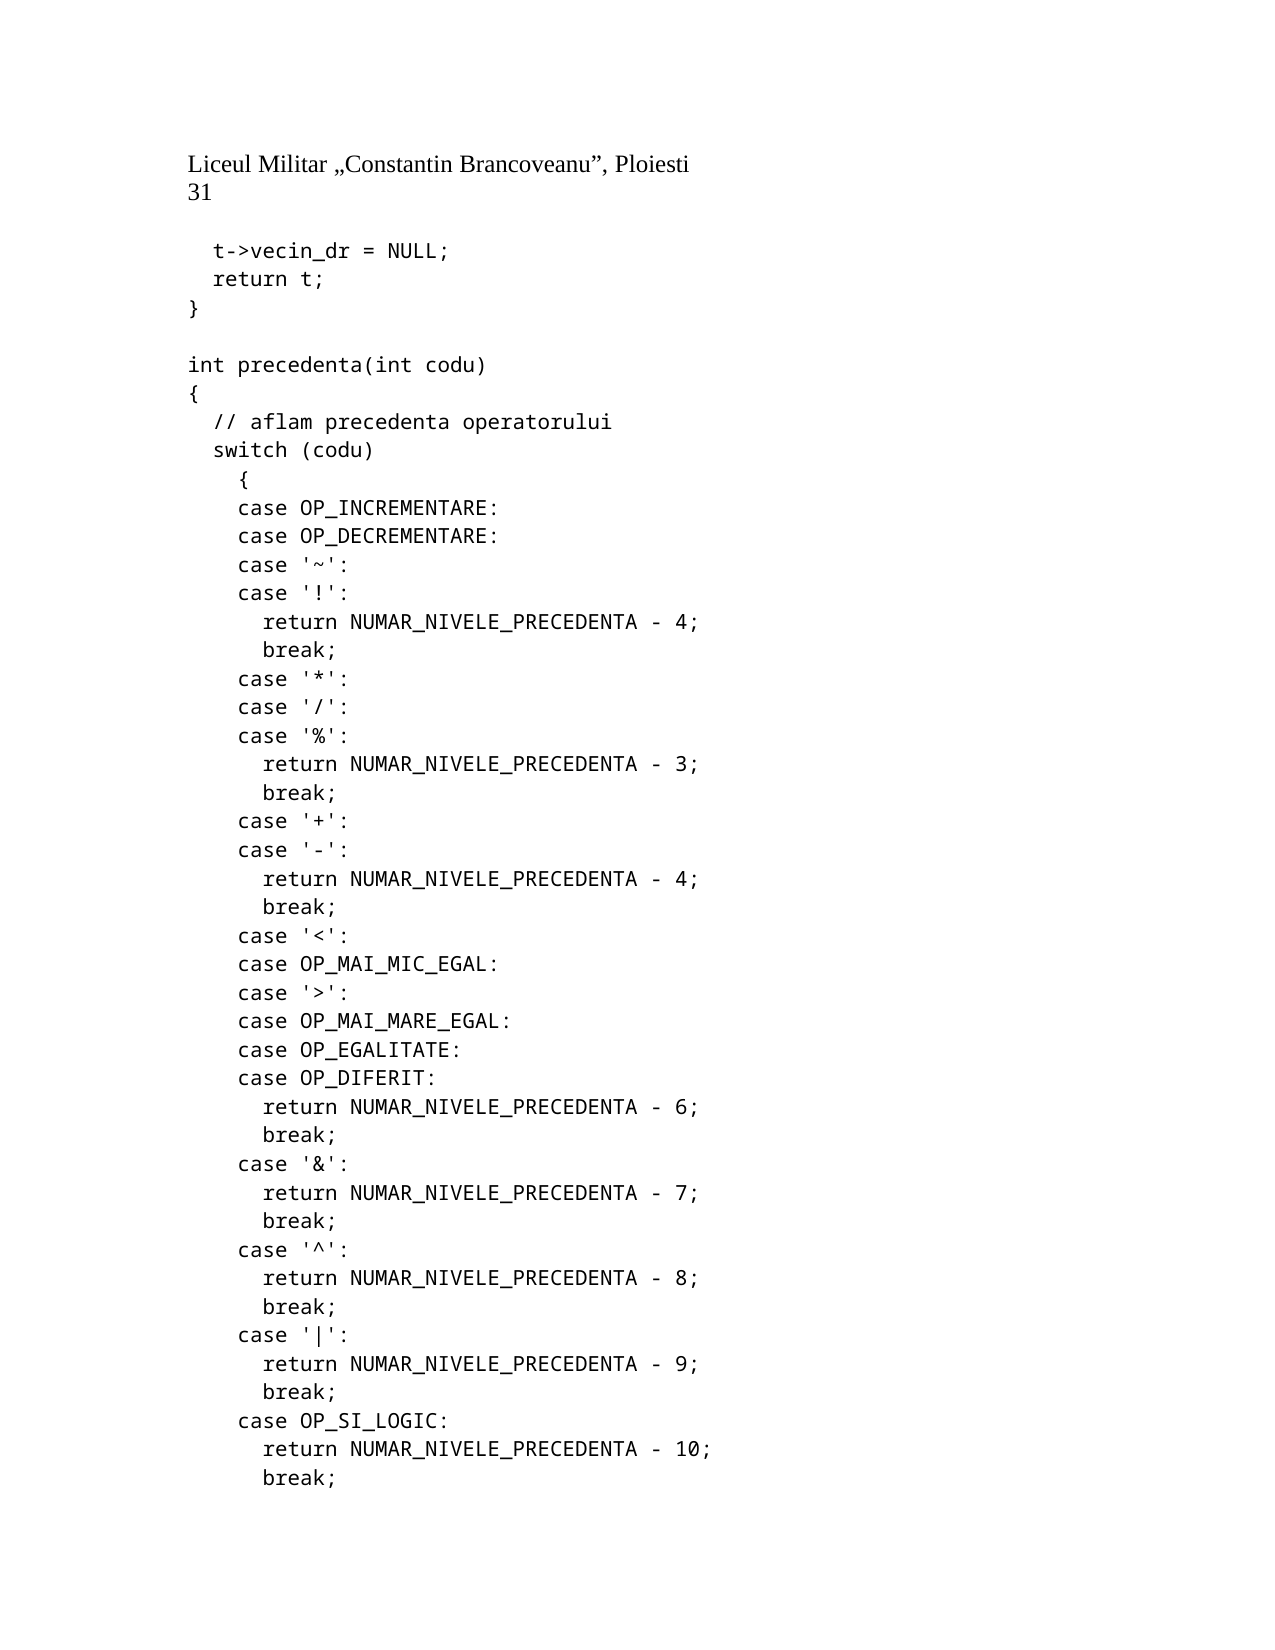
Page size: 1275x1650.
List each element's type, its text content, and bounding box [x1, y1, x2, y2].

text return NUMAR_NIVELE_PRECEDENTA - 8; [187, 1263, 1087, 1292]
text return NUMAR_NIVELE_PRECEDENTA - 10; [187, 1434, 1087, 1463]
text break; [187, 892, 1087, 921]
text case '|': [187, 1320, 1087, 1349]
text { [187, 378, 1087, 407]
text case '%': [187, 721, 1087, 749]
text case '-': [187, 835, 1087, 863]
text case OP_EGALITATE: [187, 1035, 1087, 1063]
text return NUMAR_NIVELE_PRECEDENTA - 7; [187, 1177, 1087, 1206]
text } [187, 293, 1087, 321]
text break; [187, 1292, 1087, 1320]
text // aflam precedenta operatorului [187, 407, 1087, 435]
text break; [187, 1206, 1087, 1234]
text return t; [187, 264, 1087, 293]
text case OP_MAI_MARE_EGAL: [187, 1006, 1087, 1035]
text switch (codu) [187, 435, 1087, 464]
text case OP_MAI_MIC_EGAL: [187, 949, 1087, 978]
text break; [187, 635, 1087, 664]
text t->vecin_dr = NULL; [187, 236, 1087, 264]
text case '!': [187, 578, 1087, 607]
text break; [187, 1120, 1087, 1149]
text case '&': [187, 1149, 1087, 1177]
text case '>': [187, 978, 1087, 1006]
text return NUMAR_NIVELE_PRECEDENTA - 4; [187, 607, 1087, 635]
text { [187, 464, 1087, 492]
text return NUMAR_NIVELE_PRECEDENTA - 6; [187, 1092, 1087, 1120]
text case '*': [187, 664, 1087, 692]
text case OP_DECREMENTARE: [187, 521, 1087, 549]
text return NUMAR_NIVELE_PRECEDENTA - 9; [187, 1349, 1087, 1377]
text case '+': [187, 806, 1087, 835]
text int precedenta(int codu) [187, 350, 1087, 378]
text break; [187, 1377, 1087, 1406]
text case OP_INCREMENTARE: [187, 492, 1087, 521]
text case '/': [187, 692, 1087, 721]
text case OP_SI_LOGIC: [187, 1406, 1087, 1434]
text case OP_DIFERIT: [187, 1063, 1087, 1092]
text return NUMAR_NIVELE_PRECEDENTA - 3; [187, 749, 1087, 778]
text break; [187, 1463, 1087, 1491]
text return NUMAR_NIVELE_PRECEDENTA - 4; [187, 863, 1087, 892]
text case '^': [187, 1234, 1087, 1263]
text case '~': [187, 549, 1087, 578]
text case '<': [187, 921, 1087, 949]
text break; [187, 778, 1087, 806]
